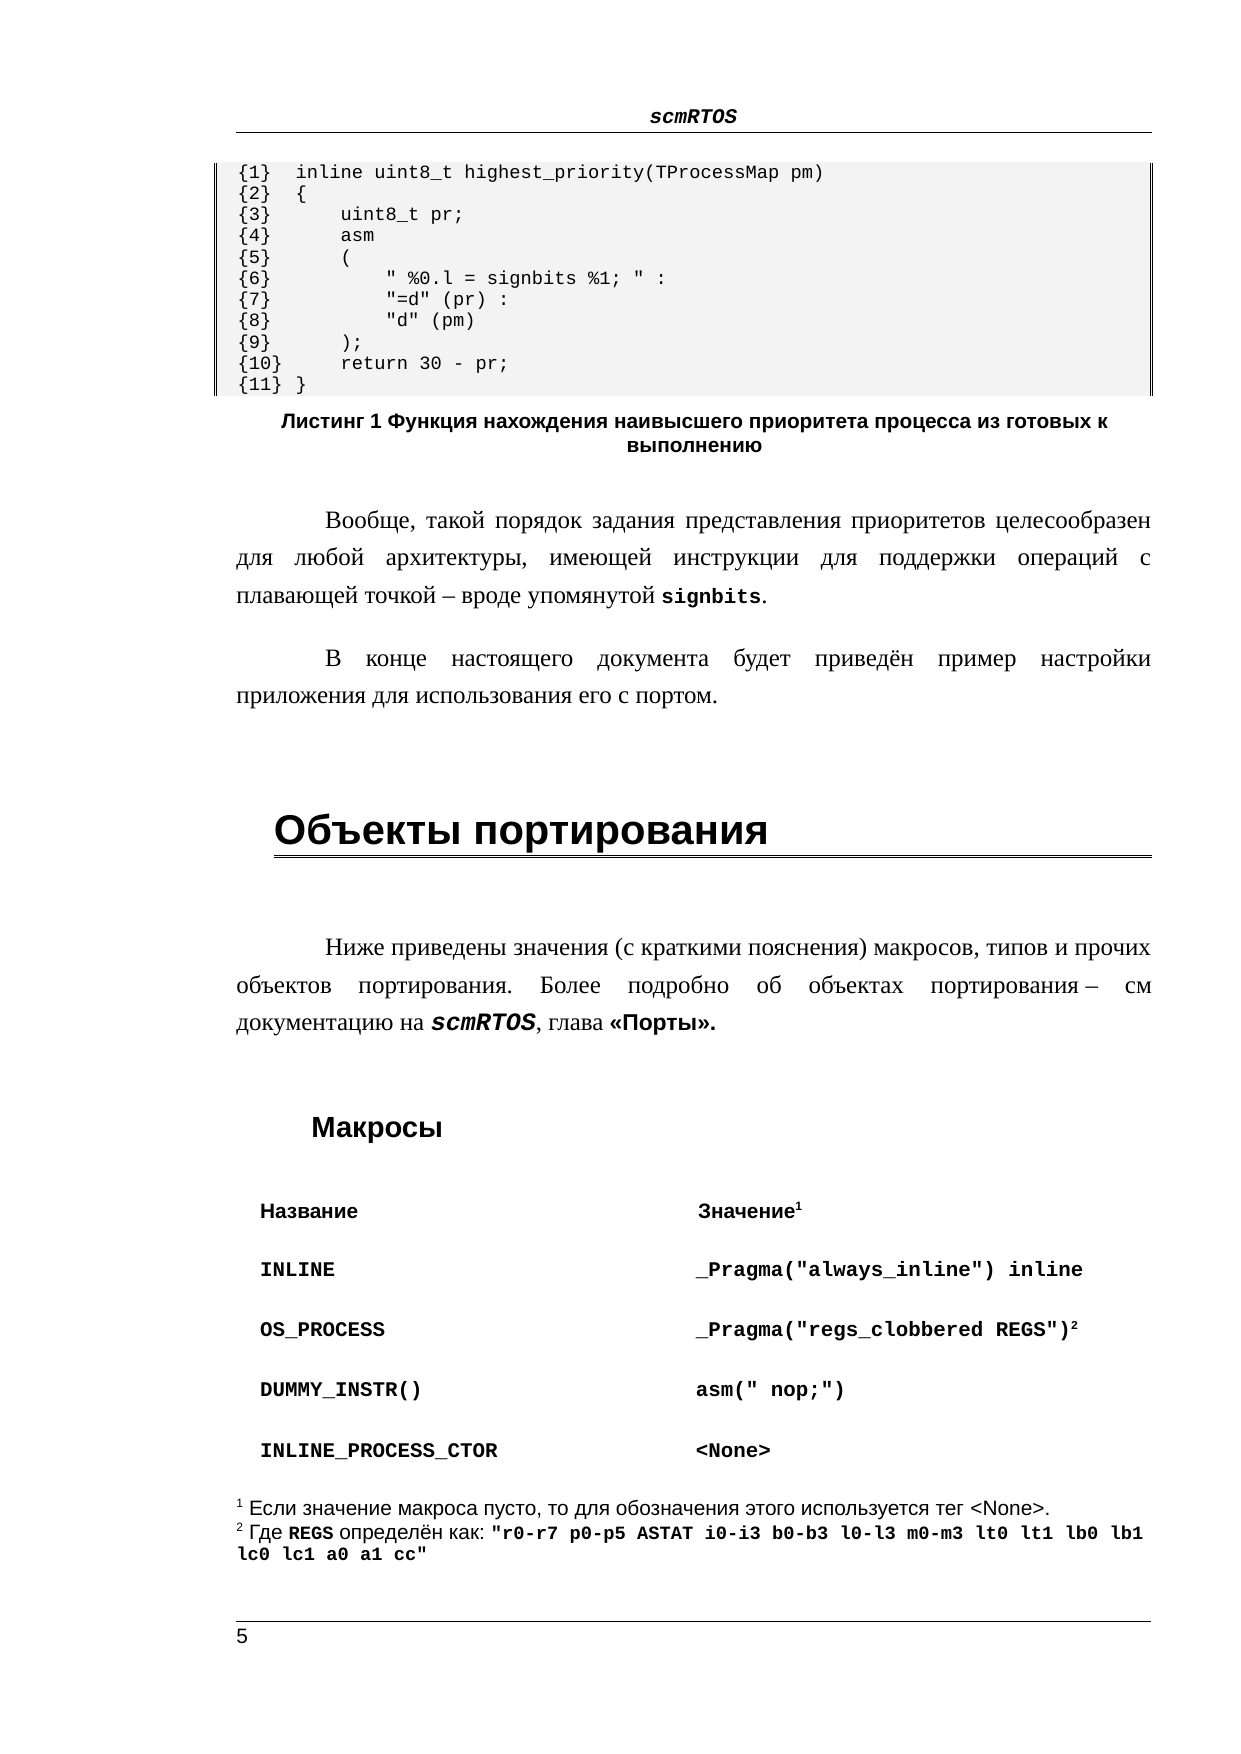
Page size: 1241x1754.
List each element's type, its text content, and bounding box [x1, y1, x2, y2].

list ( [217, 247, 1150, 269]
text Вообще, такой порядок задания представления приоритетов целесообразен для любой архитектуры, имеющей инструкции для поддержки операций с плавающей точкой – вроде упомянутой signbits. [236, 505, 1152, 609]
table_header Значение [671, 1181, 1151, 1241]
list } [217, 375, 1150, 396]
text Листинг 1 Функция нахождения наивысшего приоритета процесса из готовых к выполнению [237, 409, 1152, 457]
list return 30 - pr; [217, 354, 1150, 375]
list inline uint8_t highest_priority(TProcessMap pm) [214, 162, 1150, 184]
table_header Название [236, 1181, 671, 1241]
list ); [217, 332, 1150, 354]
table_cell INLINE_PROCESS_CTOR [236, 1421, 671, 1481]
table_cell asm(" nop;") [671, 1361, 1151, 1421]
subtitle Объекты портирования [274, 805, 1152, 855]
table_cell _Pragma("regs_clobbered REGS") [671, 1301, 1151, 1361]
table_cell <None> [671, 1421, 1151, 1481]
list uint8_t pr; [217, 205, 1150, 226]
table_cell DUMMY_INSTR() [236, 1361, 671, 1421]
table_cell OS_PROCESS [236, 1301, 671, 1361]
list { [217, 184, 1150, 205]
table_cell INLINE [236, 1241, 671, 1301]
subtitle Макросы [311, 1109, 1033, 1143]
list " %0.l = signbits %1; " : [217, 269, 1150, 290]
table_cell _Pragma("always_inline") inline [671, 1241, 1151, 1301]
list "=d" (pr) : [217, 290, 1150, 311]
list asm [217, 226, 1150, 247]
text Ниже приведены значения (с краткими пояснения) макросов, типов и прочих объектов портирования. Более подробно об объектах портирования – см документацию на scmRTOS, глава «Порты». [236, 932, 1152, 1038]
list "d" (pm) [217, 311, 1150, 332]
text В конце настоящего документа будет приведён пример настройки приложения для использования его с портом. [236, 643, 1152, 709]
